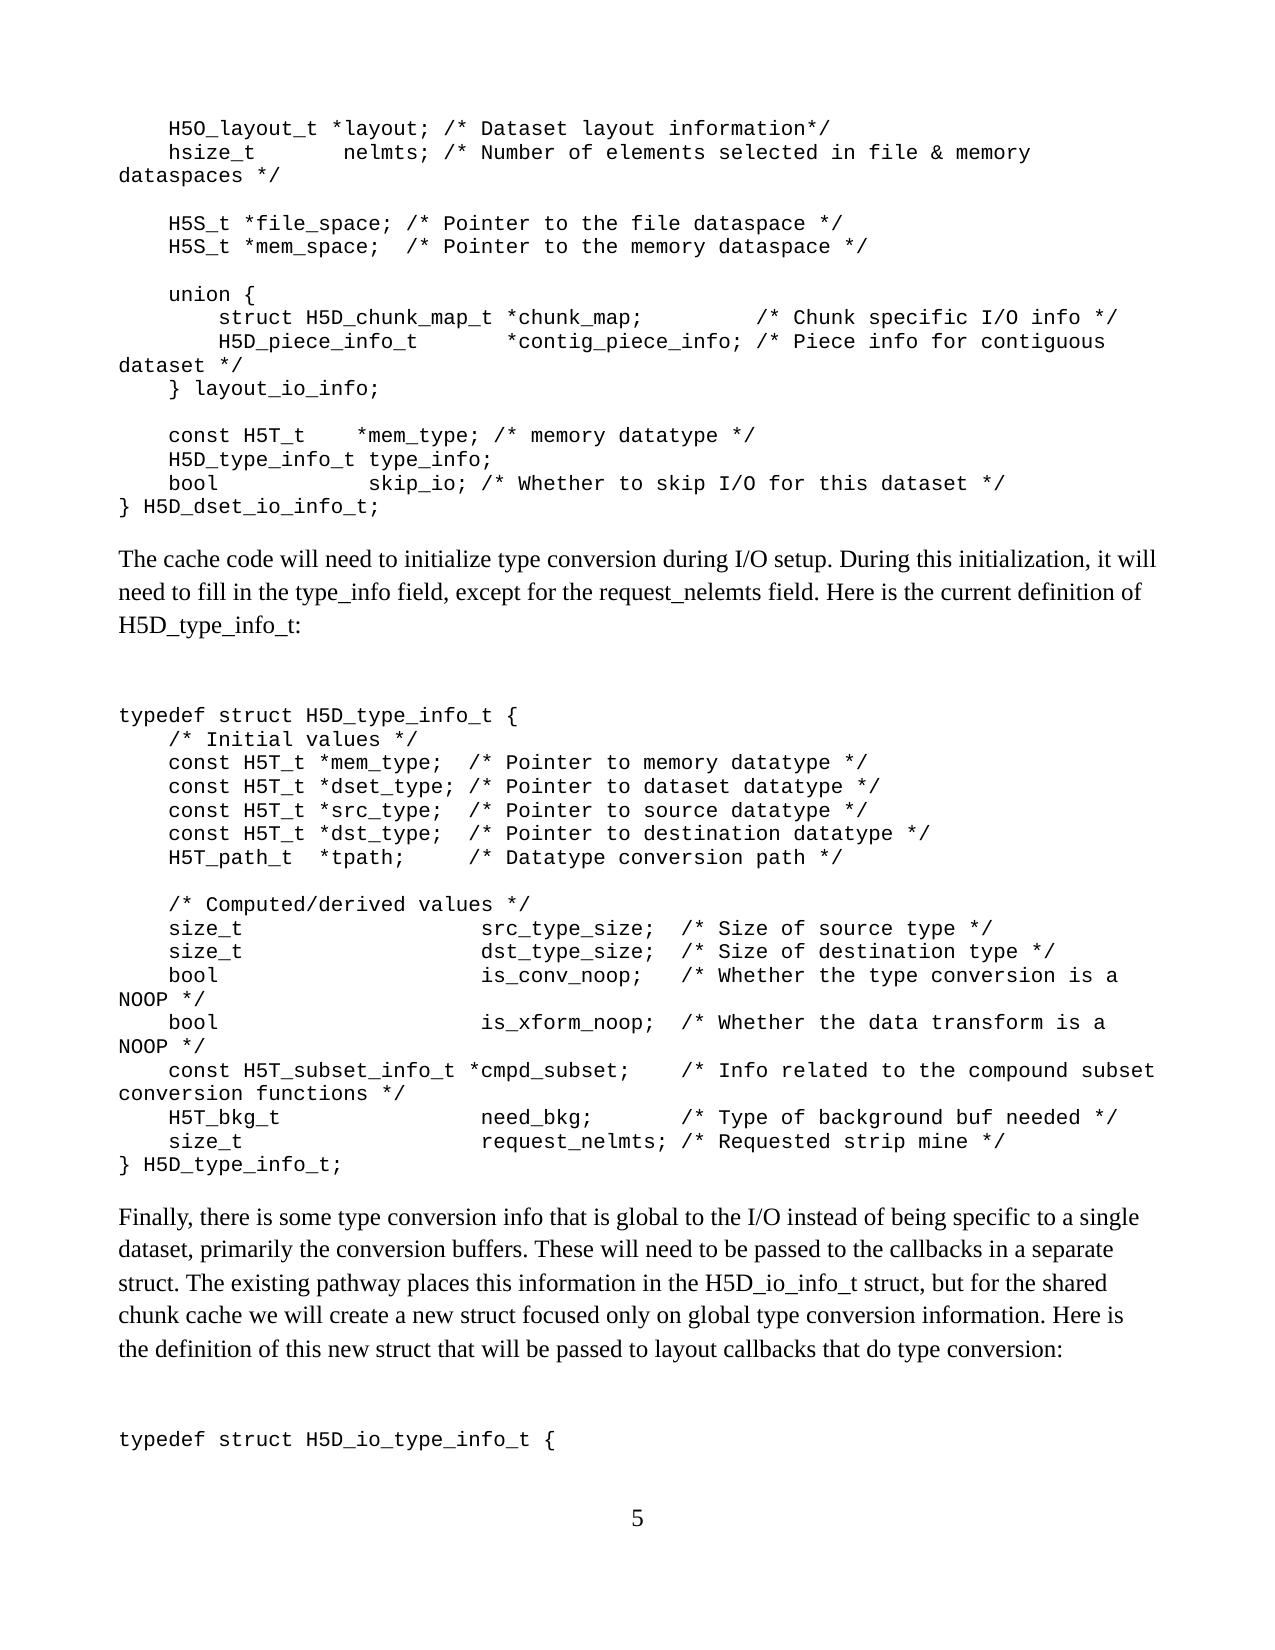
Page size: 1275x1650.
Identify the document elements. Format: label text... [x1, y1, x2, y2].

text size_t src_type_size; /* Size of source type */ [118, 918, 1157, 941]
text H5D_type_info_t type_info; [118, 449, 1157, 473]
text const H5T_t *mem_type; /* Pointer to memory datatype */ [118, 752, 1157, 776]
text The cache code will need to initialize type conversion during I/O setup. During this initialization, it will need to fill in the type_info field, except for the request_nelemts field. Here is the current definition of H5D_type_info_t: [118, 544, 1157, 638]
text H5S_t *mem_space; /* Pointer to the memory dataspace */ [118, 236, 1157, 260]
text Finally, there is some type conversion info that is global to the I/O instead of being specific to a single dataset, primarily the conversion buffers. These will need to be passed to the callbacks in a separate struct. The existing pathway places this information in the H5D_io_info_t struct, but for the shared chunk cache we will create a new struct focused only on global type conversion information. Here is the definition of this new struct that will be passed to layout callbacks that do type conversion: [118, 1202, 1157, 1362]
text const H5T_t *mem_type; /* memory datatype */ [118, 426, 1157, 449]
text H5D_piece_info_t *contig_piece_info; /* Piece info for contiguous dataset */ [118, 331, 1157, 378]
text union { [118, 284, 1157, 307]
text H5T_path_t *tpath; /* Datatype conversion path */ [118, 847, 1157, 871]
text H5T_bkg_t need_bkg; /* Type of background buf needed */ [118, 1107, 1157, 1131]
text const H5T_subset_info_t *cmpd_subset; /* Info related to the compound subset conversion functions */ [118, 1060, 1157, 1107]
text size_t request_nelmts; /* Requested strip mine */ [118, 1131, 1157, 1154]
text /* Initial values */ [118, 729, 1157, 752]
text } H5D_type_info_t; [118, 1154, 1157, 1178]
text const H5T_t *dset_type; /* Pointer to dataset datatype */ [118, 776, 1157, 799]
text typedef struct H5D_io_type_info_t { [118, 1429, 1157, 1452]
text size_t dst_type_size; /* Size of destination type */ [118, 941, 1157, 965]
text const H5T_t *dst_type; /* Pointer to destination datatype */ [118, 823, 1157, 847]
text hsize_t nelmts; /* Number of elements selected in file & memory dataspaces */ [118, 142, 1157, 189]
text /* Computed/derived values */ [118, 894, 1157, 918]
text H5S_t *file_space; /* Pointer to the file dataspace */ [118, 213, 1157, 236]
text H5O_layout_t *layout; /* Dataset layout information*/ [118, 118, 1157, 142]
text bool is_xform_noop; /* Whether the data transform is a NOOP */ [118, 1012, 1157, 1060]
text typedef struct H5D_type_info_t { [118, 705, 1157, 729]
text } layout_io_info; [118, 378, 1157, 402]
text bool skip_io; /* Whether to skip I/O for this dataset */ [118, 473, 1157, 496]
text bool is_conv_noop; /* Whether the type conversion is a NOOP */ [118, 965, 1157, 1012]
text struct H5D_chunk_map_t *chunk_map; /* Chunk specific I/O info */ [118, 307, 1157, 331]
text const H5T_t *src_type; /* Pointer to source datatype */ [118, 799, 1157, 823]
text } H5D_dset_io_info_t; [118, 496, 1157, 520]
